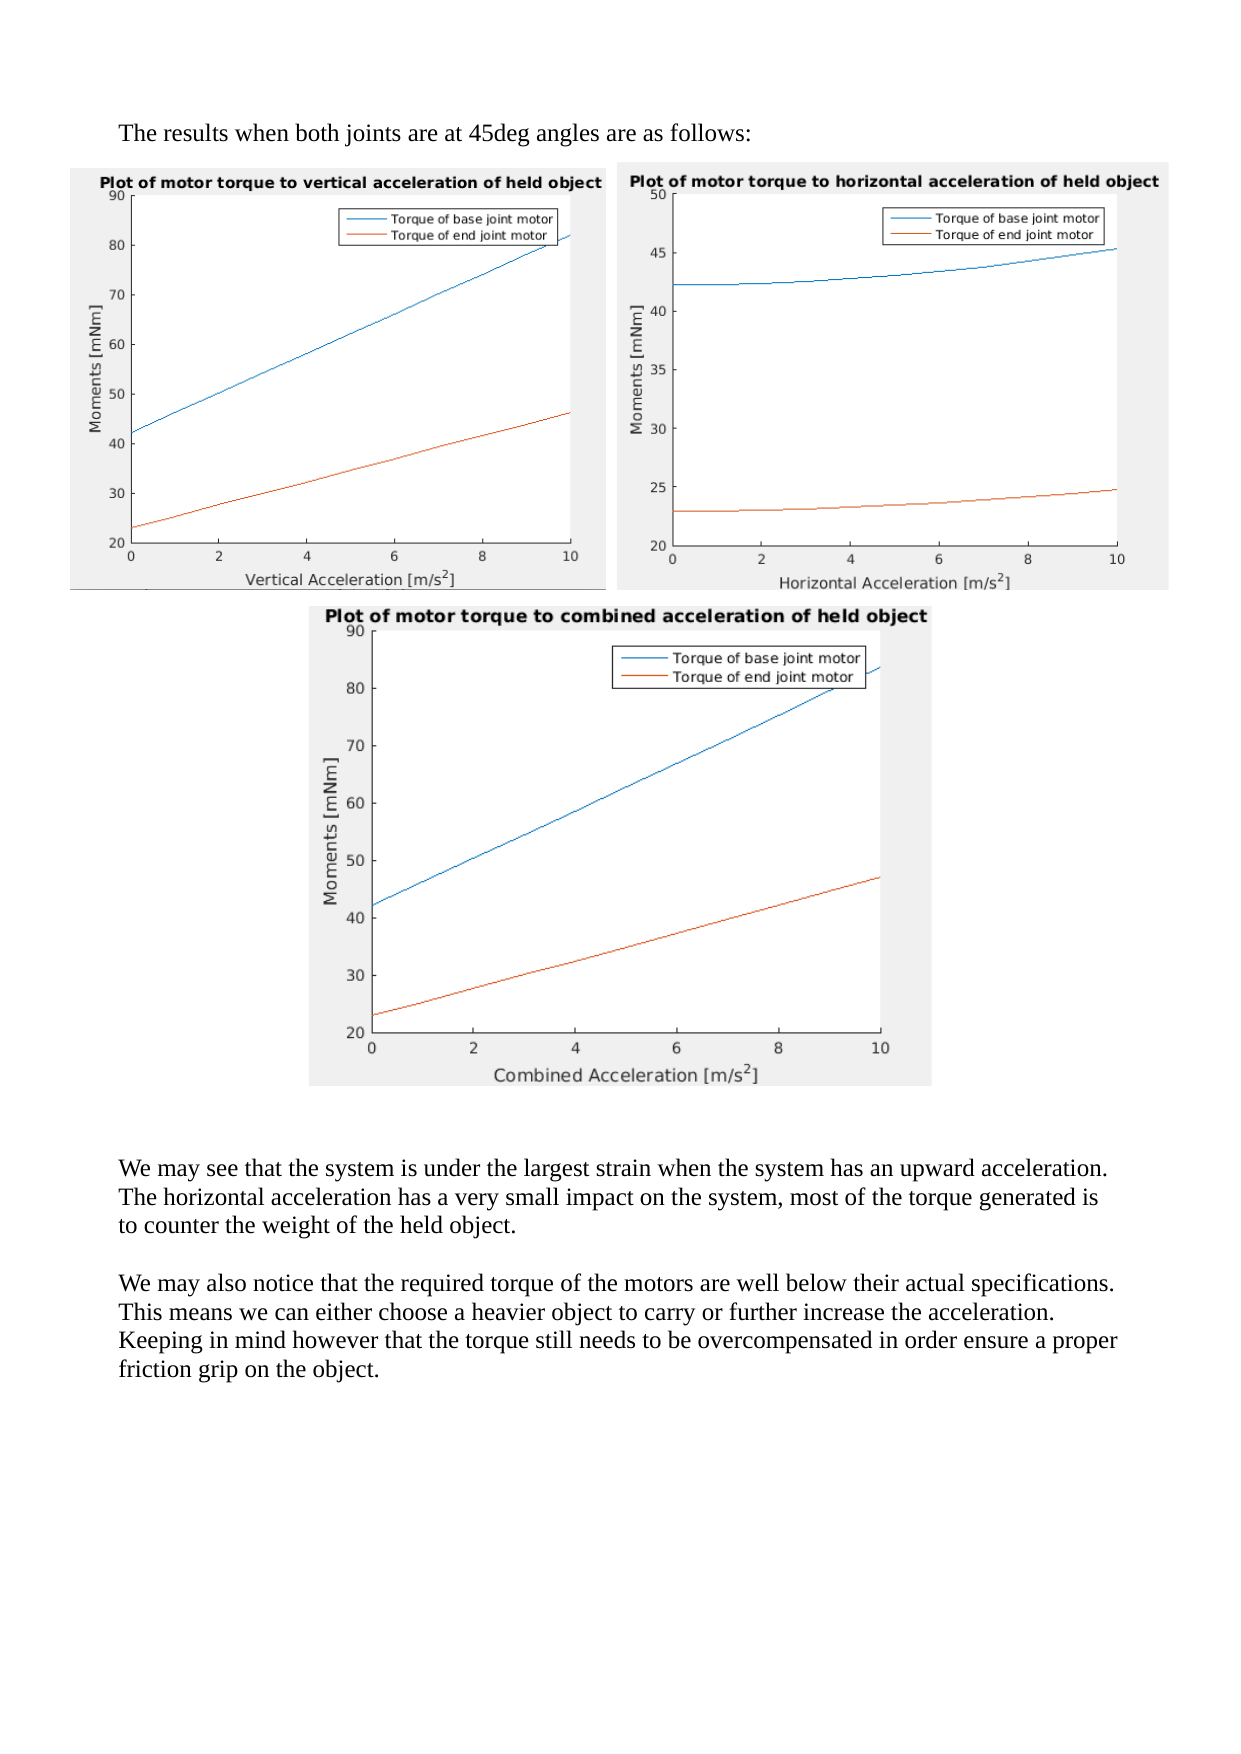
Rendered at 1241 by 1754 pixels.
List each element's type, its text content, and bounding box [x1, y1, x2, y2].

text We may also notice that the required torque of the motors are well below their actual specifications. This means we can either choose a heavier object to carry or further increase the acceleration. Keeping in mind however that the torque still needs to be overcompensated in order ensure a proper friction grip on the object. [118, 1268, 1122, 1383]
text The results when both joints are at 45deg angles are as follows: [118, 118, 1122, 147]
text We may see that the system is under the largest strain when the system has an upward acceleration. The horizontal acceleration has a very small impact on the system, most of the torque generated is to counter the weight of the held object. [118, 1153, 1122, 1239]
picture [308, 606, 932, 1086]
picture [70, 168, 606, 590]
picture [616, 162, 1169, 590]
